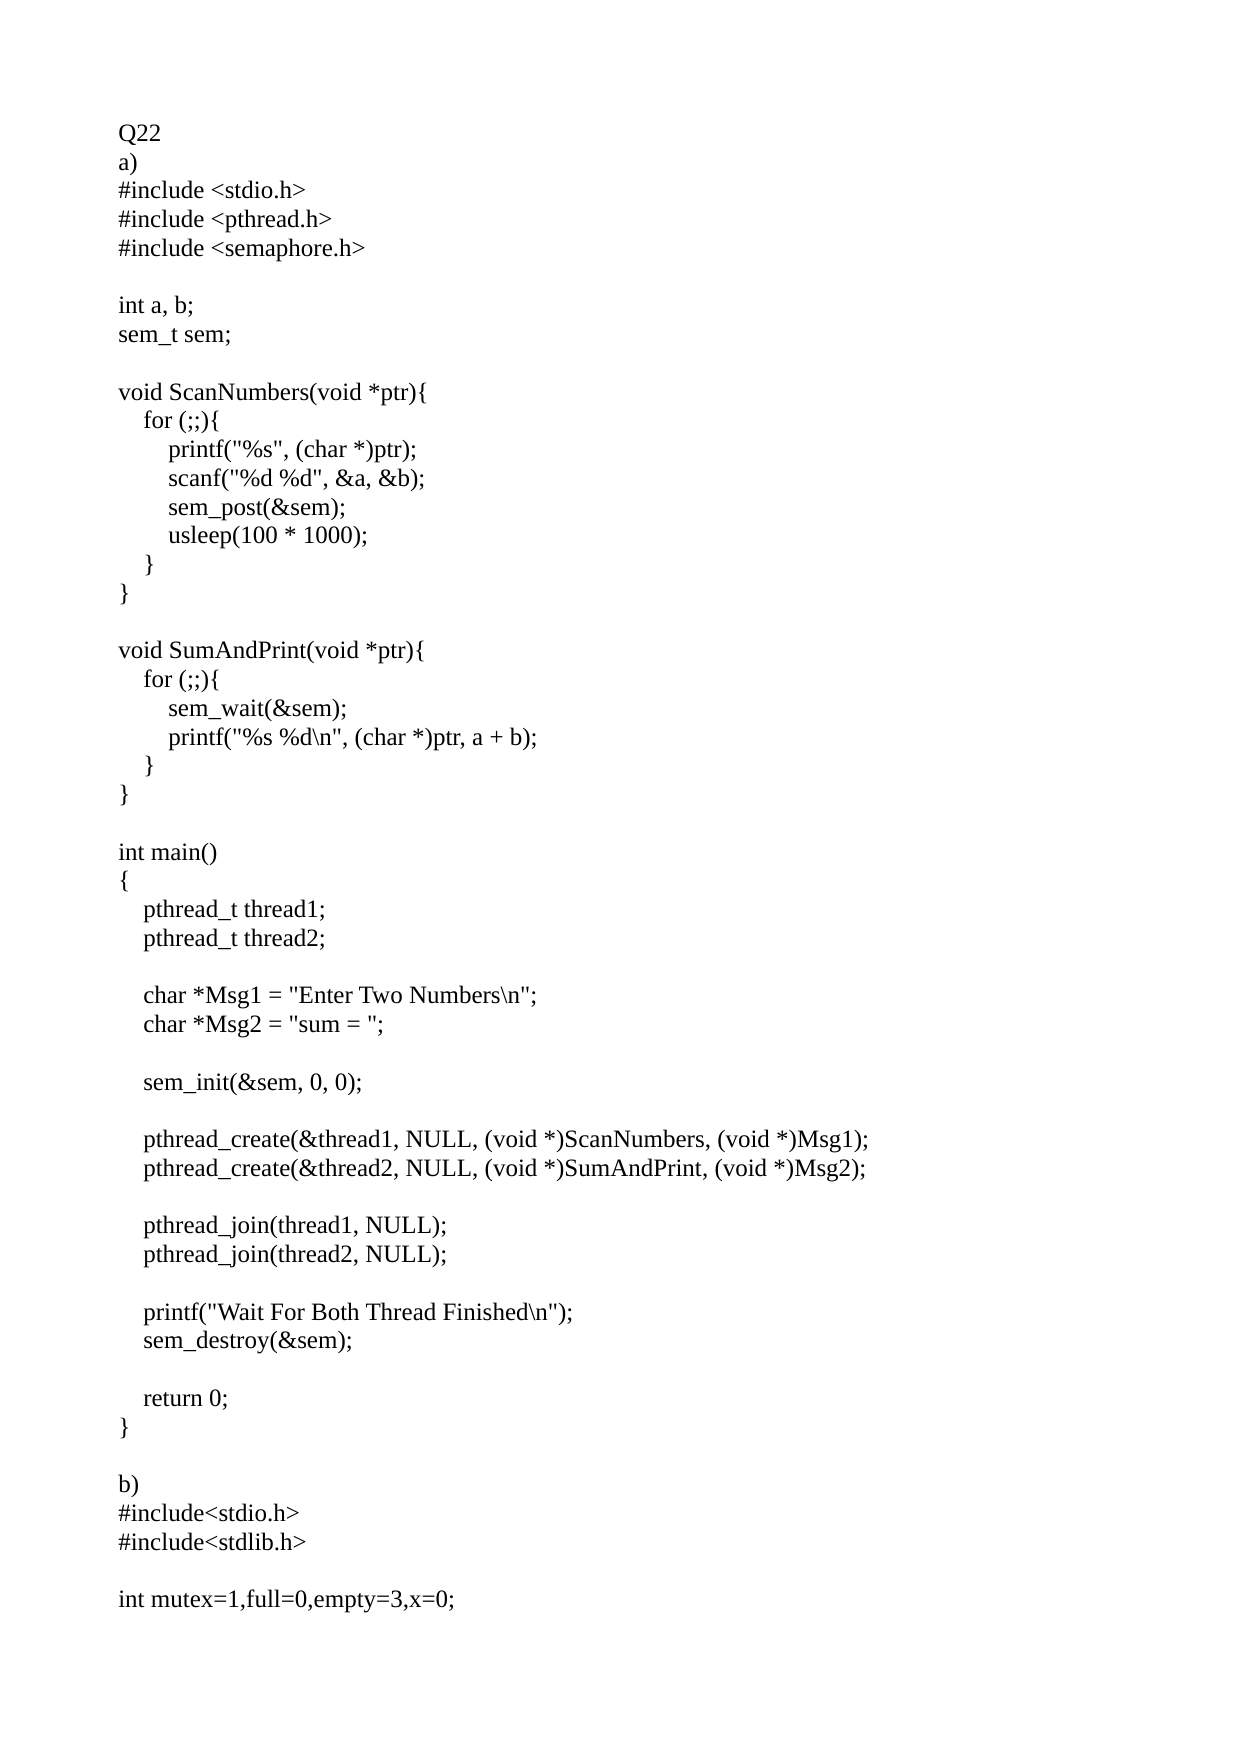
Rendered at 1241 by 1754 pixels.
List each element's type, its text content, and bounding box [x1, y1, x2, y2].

text a) [118, 147, 1122, 176]
text sem_wait(&sem); [118, 693, 1122, 722]
text #include <semaphore.h> [118, 233, 1122, 262]
text char *Msg2 = "sum = "; [118, 1009, 1122, 1038]
text sem_destroy(&sem); [118, 1326, 1122, 1354]
text pthread_t thread1; [118, 894, 1122, 923]
text char *Msg1 = "Enter Two Numbers\n"; [118, 981, 1122, 1009]
text int mutex=1,full=0,empty=3,x=0; [118, 1584, 1122, 1613]
text pthread_create(&thread2, NULL, (void *)SumAndPrint, (void *)Msg2); [118, 1153, 1122, 1182]
text } [118, 751, 1122, 779]
text pthread_create(&thread1, NULL, (void *)ScanNumbers, (void *)Msg1); [118, 1124, 1122, 1153]
text sem_t sem; [118, 319, 1122, 348]
text #include <stdio.h> [118, 176, 1122, 204]
text #include<stdlib.h> [118, 1527, 1122, 1556]
text pthread_t thread2; [118, 923, 1122, 952]
text void SumAndPrint(void *ptr){ [118, 636, 1122, 664]
text b) [118, 1469, 1122, 1498]
text #include <pthread.h> [118, 204, 1122, 233]
text printf("%s %d\n", (char *)ptr, a + b); [118, 722, 1122, 751]
text printf("%s", (char *)ptr); [118, 434, 1122, 463]
text } [118, 549, 1122, 578]
text int main() [118, 837, 1122, 866]
text #include<stdio.h> [118, 1498, 1122, 1527]
text for (;;){ [118, 406, 1122, 434]
text } [118, 1412, 1122, 1441]
text scanf("%d %d", &a, &b); [118, 463, 1122, 492]
text } [118, 578, 1122, 607]
text Q22 [118, 118, 1122, 147]
text return 0; [118, 1383, 1122, 1412]
text void ScanNumbers(void *ptr){ [118, 377, 1122, 406]
text for (;;){ [118, 664, 1122, 693]
text usleep(100 * 1000); [118, 521, 1122, 549]
text int a, b; [118, 291, 1122, 319]
text sem_init(&sem, 0, 0); [118, 1067, 1122, 1096]
text pthread_join(thread1, NULL); [118, 1211, 1122, 1239]
text pthread_join(thread2, NULL); [118, 1239, 1122, 1268]
text } [118, 779, 1122, 808]
text sem_post(&sem); [118, 492, 1122, 521]
text printf("Wait For Both Thread Finished\n"); [118, 1297, 1122, 1326]
text { [118, 866, 1122, 894]
